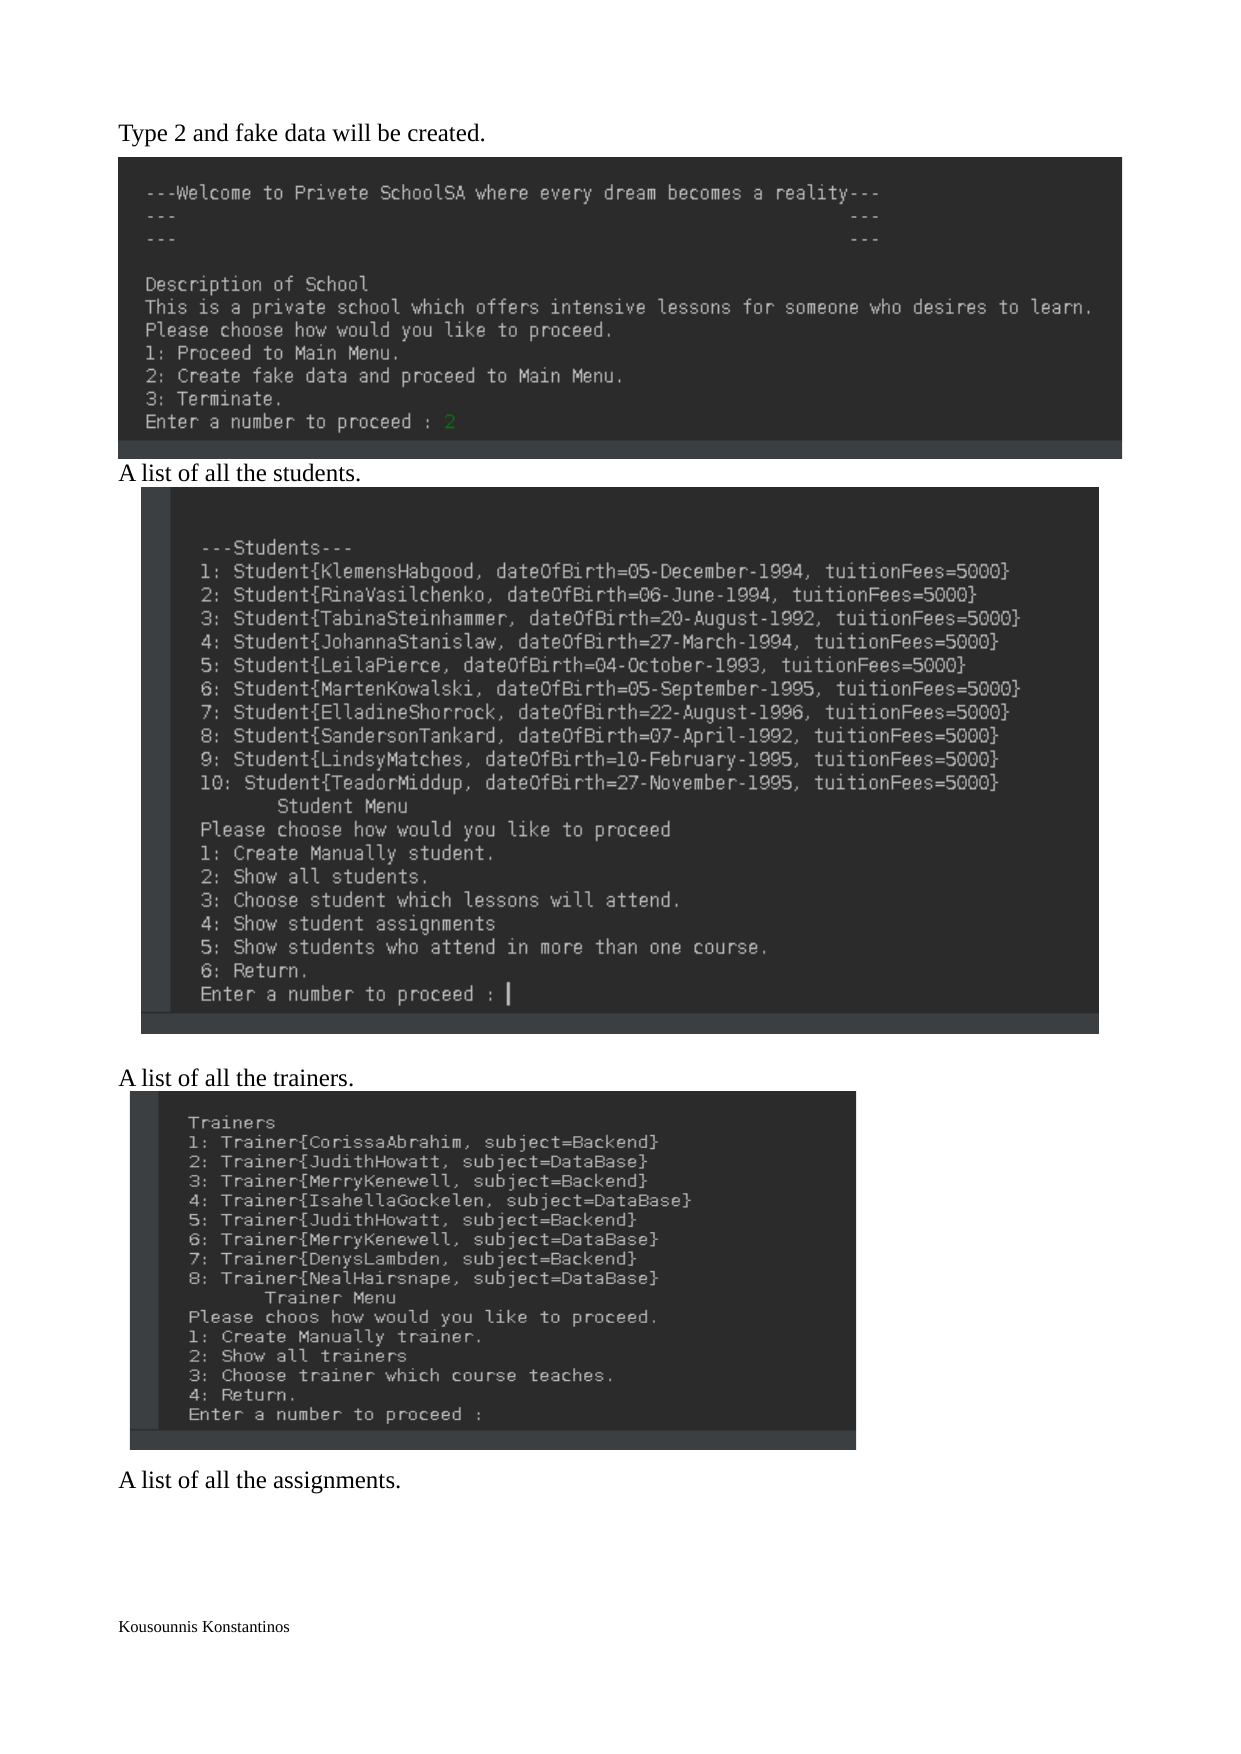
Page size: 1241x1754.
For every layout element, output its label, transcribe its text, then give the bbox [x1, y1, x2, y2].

text A list of all the assignments. [118, 1465, 1122, 1494]
picture [141, 487, 1099, 1034]
picture [129, 1091, 857, 1450]
text [118, 147, 1122, 157]
text Type 2 and fake data will be created. [118, 118, 1122, 147]
text A list of all the trainers. [118, 1063, 1122, 1091]
picture [118, 157, 1123, 459]
text A list of all the students. [118, 459, 1122, 487]
